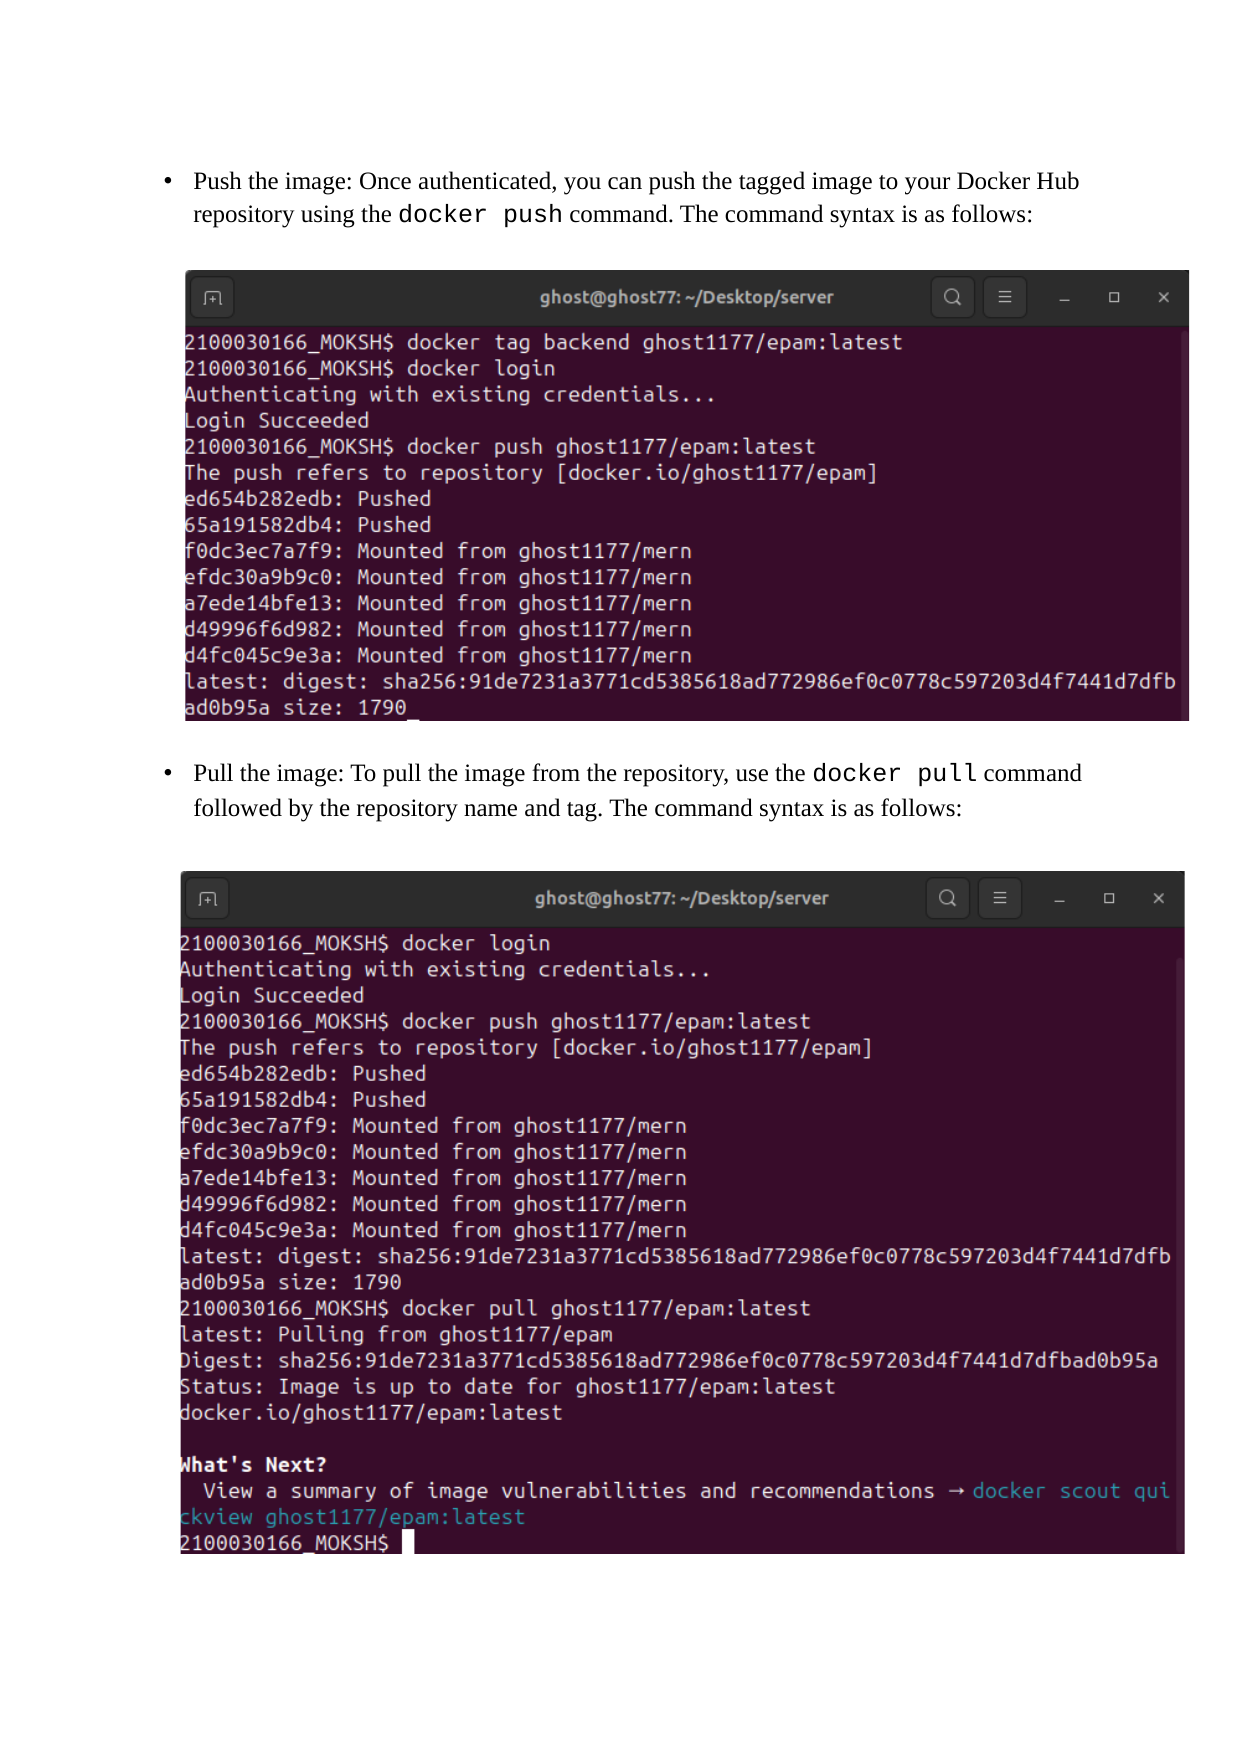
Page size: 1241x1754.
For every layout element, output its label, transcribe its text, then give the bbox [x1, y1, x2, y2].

picture [180, 871, 1185, 1554]
list Push the image: Once authenticated, you can push the tagged image to your Docker Hub repository using the docker push command. The command syntax is as follows: [164, 166, 1122, 229]
picture [185, 270, 1190, 721]
list Pull the image: To pull the image from the repository, use the docker pull command followed by the repository name and tag. The command syntax is as follows: [164, 758, 1122, 822]
